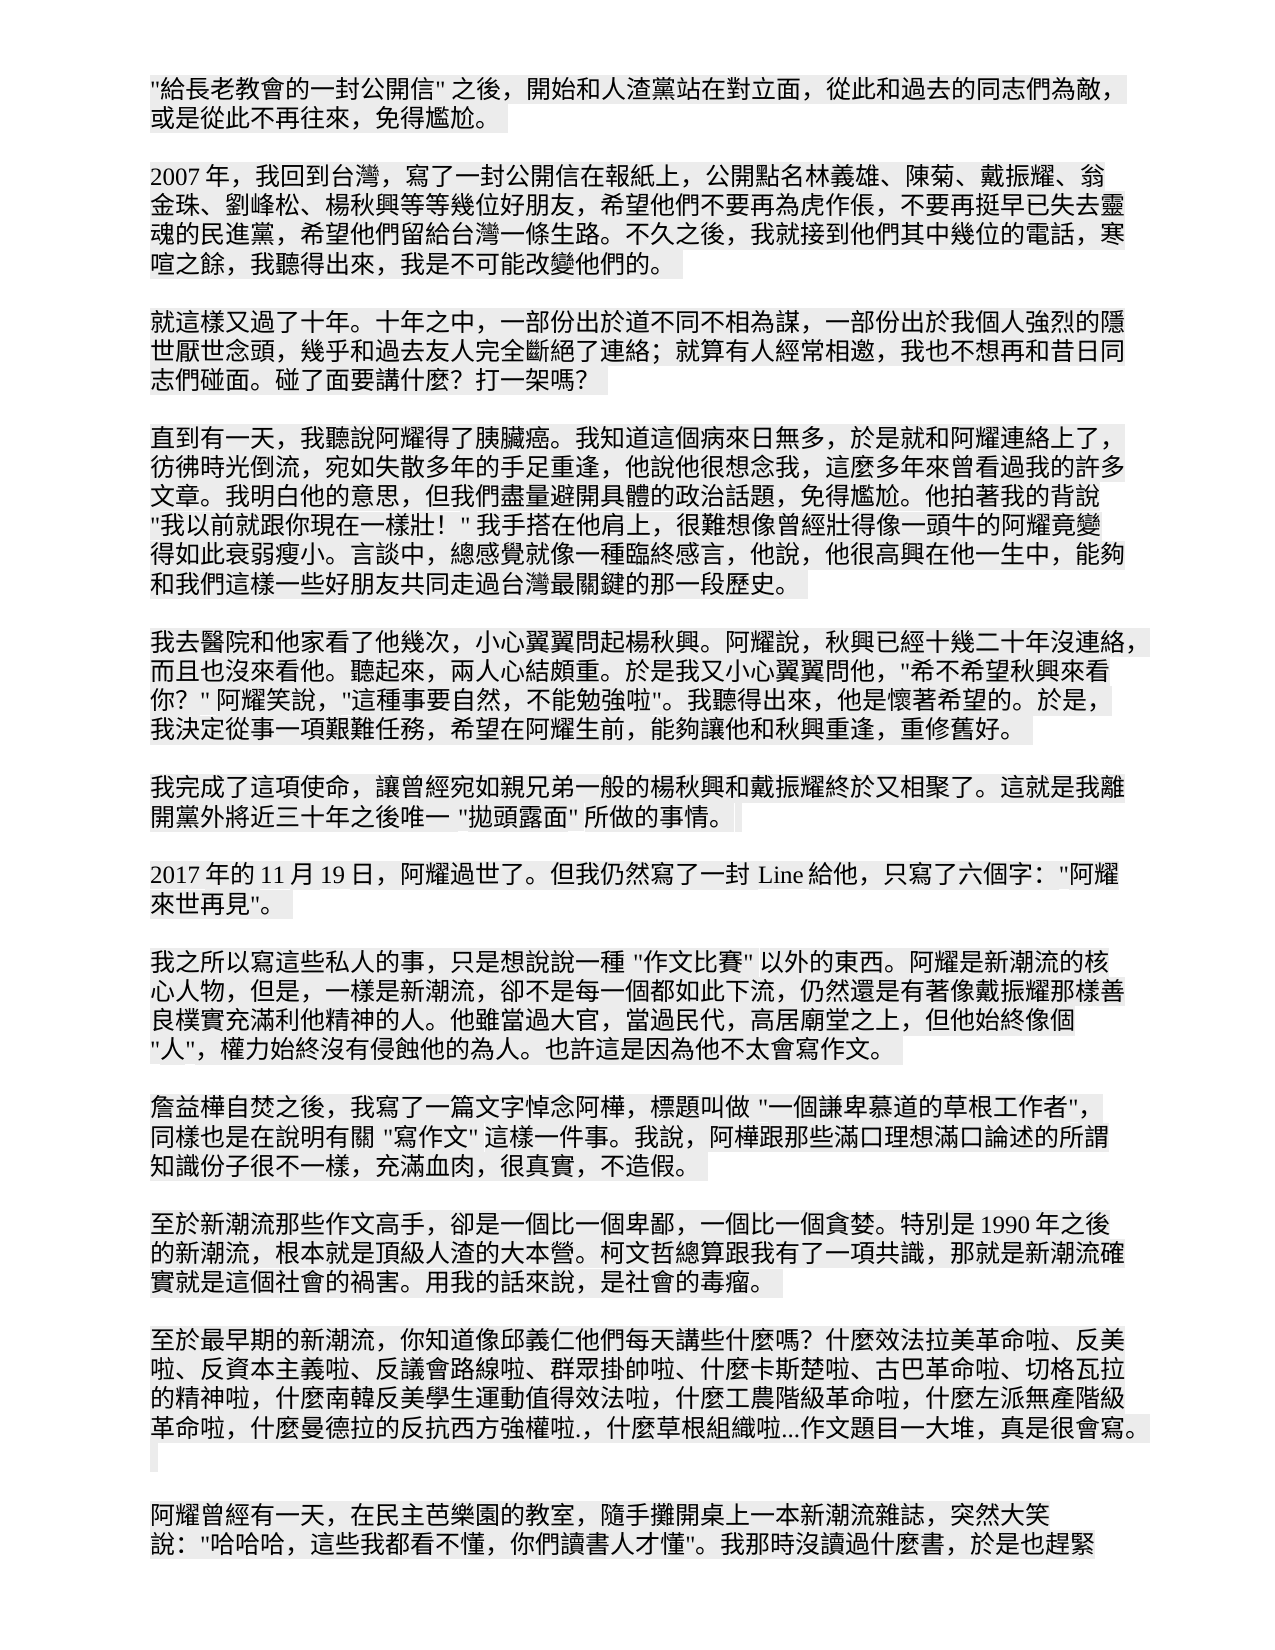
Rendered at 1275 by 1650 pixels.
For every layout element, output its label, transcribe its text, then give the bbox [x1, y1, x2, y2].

text 卡韓政變(34)：唯真不破 陳真 2019. 04. 30. 講點八卦。 講到作文比賽，政壇冠軍當然非 "新潮流系" 這些人渣莫屬。當然，一樣下流，前後有別。在我活躍的那個年代 (八零年代)，也就是邱義仁那一代，成員有好也有壞。好的例如戴振耀、劉峰松、翁金珠、楊秋興等等等，都是我的好朋友。至於其它的，比方說我也認識的李文忠、賴勁麟、陳菊、邱義仁等等等，我就 "不予置評" 了。至於1990年政治開放之後的新潮流，則幾乎全是人渣中的人渣，全是詐騙集團。 新潮流的前身叫做 "黨外編輯作家聯誼會"，簡稱 "編聯會"，是一個相當封閉的菁英組織，大多是作文比賽高手，不是一般人輕易可以加入。我大學時在黨外雜誌工作過兩年，而且思想、血統純正，所以也曾獲邀。我看在戴振耀的份上，曾經答應加入，但我後來就反悔了，原因有二： 一是因為聽說要繳一筆費用，我那時窮得三餐不繼，實在也拿不出這些錢。我連黨費幾年來全都是大老們看我太窮，主動幫我繳的，我自己沒繳過一毛錢。 二是因為我基本上對於作文比賽那樣一種很喜歡搞什麼 "論述" 的人或政治風氣，缺乏好感，八字不合。十年黨外，我和挑蔥賣菜的黨外基層民眾相處非常快樂，但是遇到那類滿口理想、滿口論述的什麼公共型知識份子，我就覺得氣味很不搭。 我活躍的圈子，在高雄縣的部份，基本上就是以戴振耀為首的民主芭樂園為主。那是阿耀在高雄縣橋頭鄉的一塊農地，種芭樂，田裏頭有個教室，我們就在那裏開會、上課、組織訓練、演講等等等。成員十之八九是農民或工人，詹益樺也是成員之一，知識份子大概就只有我和楊秋興等等極少數人。 至於阿耀，是個農民，之前是中油員工，他說他拿筆感覺比拿鋤頭還沉重。他曾發表過幾篇文章，是我幫他改的，改得滿江紅的原稿我甚至都還留著。我之所以在三十多年前就想保留著那樣一些在當時看來毫無價值的 "廢紙" 是因為，我知道在那些文筆不太通順的粗糙文字中，藏著一顆善良細膩充滿熱情的心，因此我不想把它們當成垃圾丟掉。 1990年之後，我就慢慢淡出黨外，想要專心當個醫生，同時也離開高雄，來到台北馬偕與長庚醫院工作，但是阿耀仍然經常打電話給我，電話中都是在講新潮流之間的內鬥，或是講他在立法院對付郝伯村的事，或是提了哪些議案等等。 後來，他和楊秋興因為選舉而鬧翻，幾乎可以說是反目成仇。我很驚訝，因為當年大家情同手足，怎麼會因為選舉的那一點毫無意義的功名權位而鬧翻？不是說參政是為了犧牲奉獻服務人民嗎？何必搶著犧牲奉獻？像我每次都堅持讓別人去 "犧牲奉獻"，任憑大老們幾次如何勸進，我就是不想擔任公職或代表黨參選民代。在那年代，民心思變，特別是在中南部地區，凡被提名者大概都可當選。 另一方面，民進黨以光速般的速度腐爛，於是在1994年的2月28日，我實在忍不住跟這樣一個黨為伍，於是決定退黨。我曾經退了兩次黨都被 "慰留"，第一次是1988年，慰留我的人就是陳菊，她說才剛發生520事件，你就要退黨，那不就是在打擊黨的士氣嗎？ 1999年，民進黨更加腐敗，無惡不作，進階到人渣黨的地步，於是我在和學姐聯名發表 "給長老教會的一封公開信" 之後，開始和人渣黨站在對立面，從此和過去的同志們為敵，或是從此不再往來，免得尷尬。 2007年，我回到台灣，寫了一封公開信在報紙上，公開點名林義雄、陳菊、戴振耀、翁金珠、劉峰松、楊秋興等等幾位好朋友，希望他們不要再為虎作倀，不要再挺早已失去靈魂的民進黨，希望他們留給台灣一條生路。不久之後，我就接到他們其中幾位的電話，寒喧之餘，我聽得出來，我是不可能改變他們的。 就這樣又過了十年。十年之中，一部份出於道不同不相為謀，一部份出於我個人強烈的隱世厭世念頭，幾乎和過去友人完全斷絕了連絡；就算有人經常相邀，我也不想再和昔日同志們碰面。碰了面要講什麼？打一架嗎？ 直到有一天，我聽說阿耀得了胰臟癌。我知道這個病來日無多，於是就和阿耀連絡上了，彷彿時光倒流，宛如失散多年的手足重逢，他說他很想念我，這麼多年來曾看過我的許多文章。我明白他的意思，但我們盡量避開具體的政治話題，免得尷尬。他拍著我的背說 "我以前就跟你現在一樣壯！" 我手搭在他肩上，很難想像曾經壯得像一頭牛的阿耀竟變得如此衰弱瘦小。言談中，總感覺就像一種臨終感言，他說，他很高興在他一生中，能夠和我們這樣一些好朋友共同走過台灣最關鍵的那一段歷史。 我去醫院和他家看了他幾次，小心翼翼問起楊秋興。阿耀說，秋興已經十幾二十年沒連絡，而且也沒來看他。聽起來，兩人心結頗重。於是我又小心翼翼問他，"希不希望秋興來看你？" 阿耀笑說，"這種事要自然，不能勉強啦"。我聽得出來，他是懷著希望的。於是，我決定從事一項艱難任務，希望在阿耀生前，能夠讓他和秋興重逢，重修舊好。 我完成了這項使命，讓曾經宛如親兄弟一般的楊秋興和戴振耀終於又相聚了。這就是我離開黨外將近三十年之後唯一 "拋頭露面" 所做的事情。 2017年的11月19日，阿耀過世了。但我仍然寫了一封 Line給他，只寫了六個字："阿耀來世再見"。 我之所以寫這些私人的事，只是想說說一種 "作文比賽" 以外的東西。阿耀是新潮流的核心人物，但是，一樣是新潮流，卻不是每一個都如此下流，仍然還是有著像戴振耀那樣善良樸實充滿利他精神的人。他雖當過大官，當過民代，高居廟堂之上，但他始終像個 "人"，權力始終沒有侵蝕他的為人。也許這是因為他不太會寫作文。 詹益樺自焚之後，我寫了一篇文字悼念阿樺，標題叫做 "一個謙卑慕道的草根工作者"，同樣也是在說明有關 "寫作文" 這樣一件事。我說，阿樺跟那些滿口理想滿口論述的所謂知識份子很不一樣，充滿血肉，很真實，不造假。 至於新潮流那些作文高手，卻是一個比一個卑鄙，一個比一個貪婪。特別是1990年之後的新潮流，根本就是頂級人渣的大本營。柯文哲總算跟我有了一項共識，那就是新潮流確實就是這個社會的禍害。用我的話來說，是社會的毒瘤。 至於最早期的新潮流，你知道像邱義仁他們每天講些什麼嗎？什麼效法拉美革命啦、反美啦、反資本主義啦、反議會路線啦、群眾掛帥啦、什麼卡斯楚啦、古巴革命啦、切格瓦拉的精神啦，什麼南韓反美學生運動值得效法啦，什麼工農階級革命啦，什麼左派無產階級革命啦，什麼曼德拉的反抗西方強權啦.，什麼草根組織啦...作文題目一大堆，真是很會寫。 阿耀曾經有一天，在民主芭樂園的教室，隨手攤開桌上一本新潮流雜誌，突然大笑說："哈哈哈，這些我都看不懂，你們讀書人才懂"。我那時沒讀過什麼書，於是也趕緊說，"其實我也看不太懂"。十幾年後，我飄洋過海飽讀洋書，但我卻更加 "看不懂" 了。這些作文比賽高手寫的每個字我都懂，但我不懂他們寫那些東西除了當成詐騙工具撈錢奪權之外，究竟有何意義可言？ 韓國瑜說得沒錯，"政治語言，唯真不破"。只有真實、真心的東西，才具有價值，哪怕十分粗糙或粗俗。 [150, 75, 1125, 1559]
